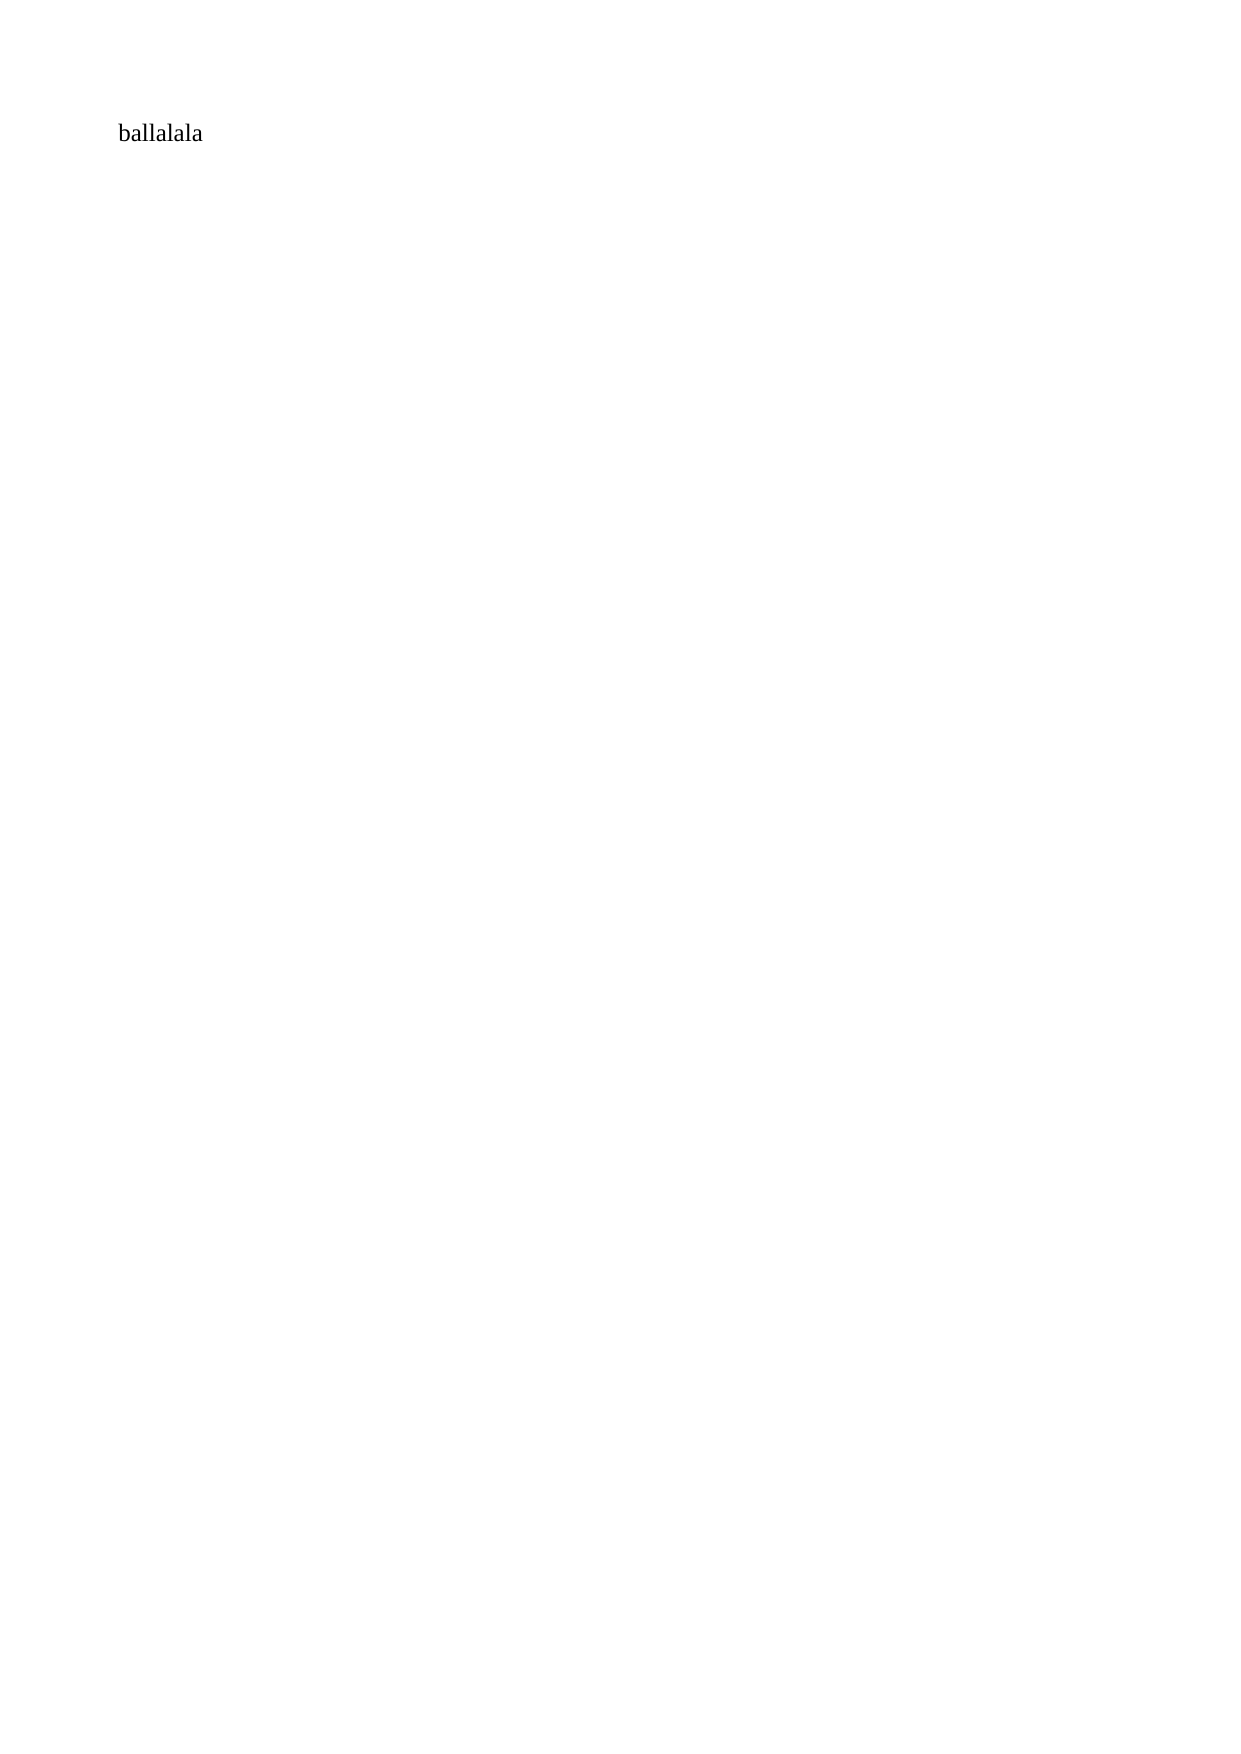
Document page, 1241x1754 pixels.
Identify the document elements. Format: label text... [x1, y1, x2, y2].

text ballalala [118, 118, 1122, 147]
